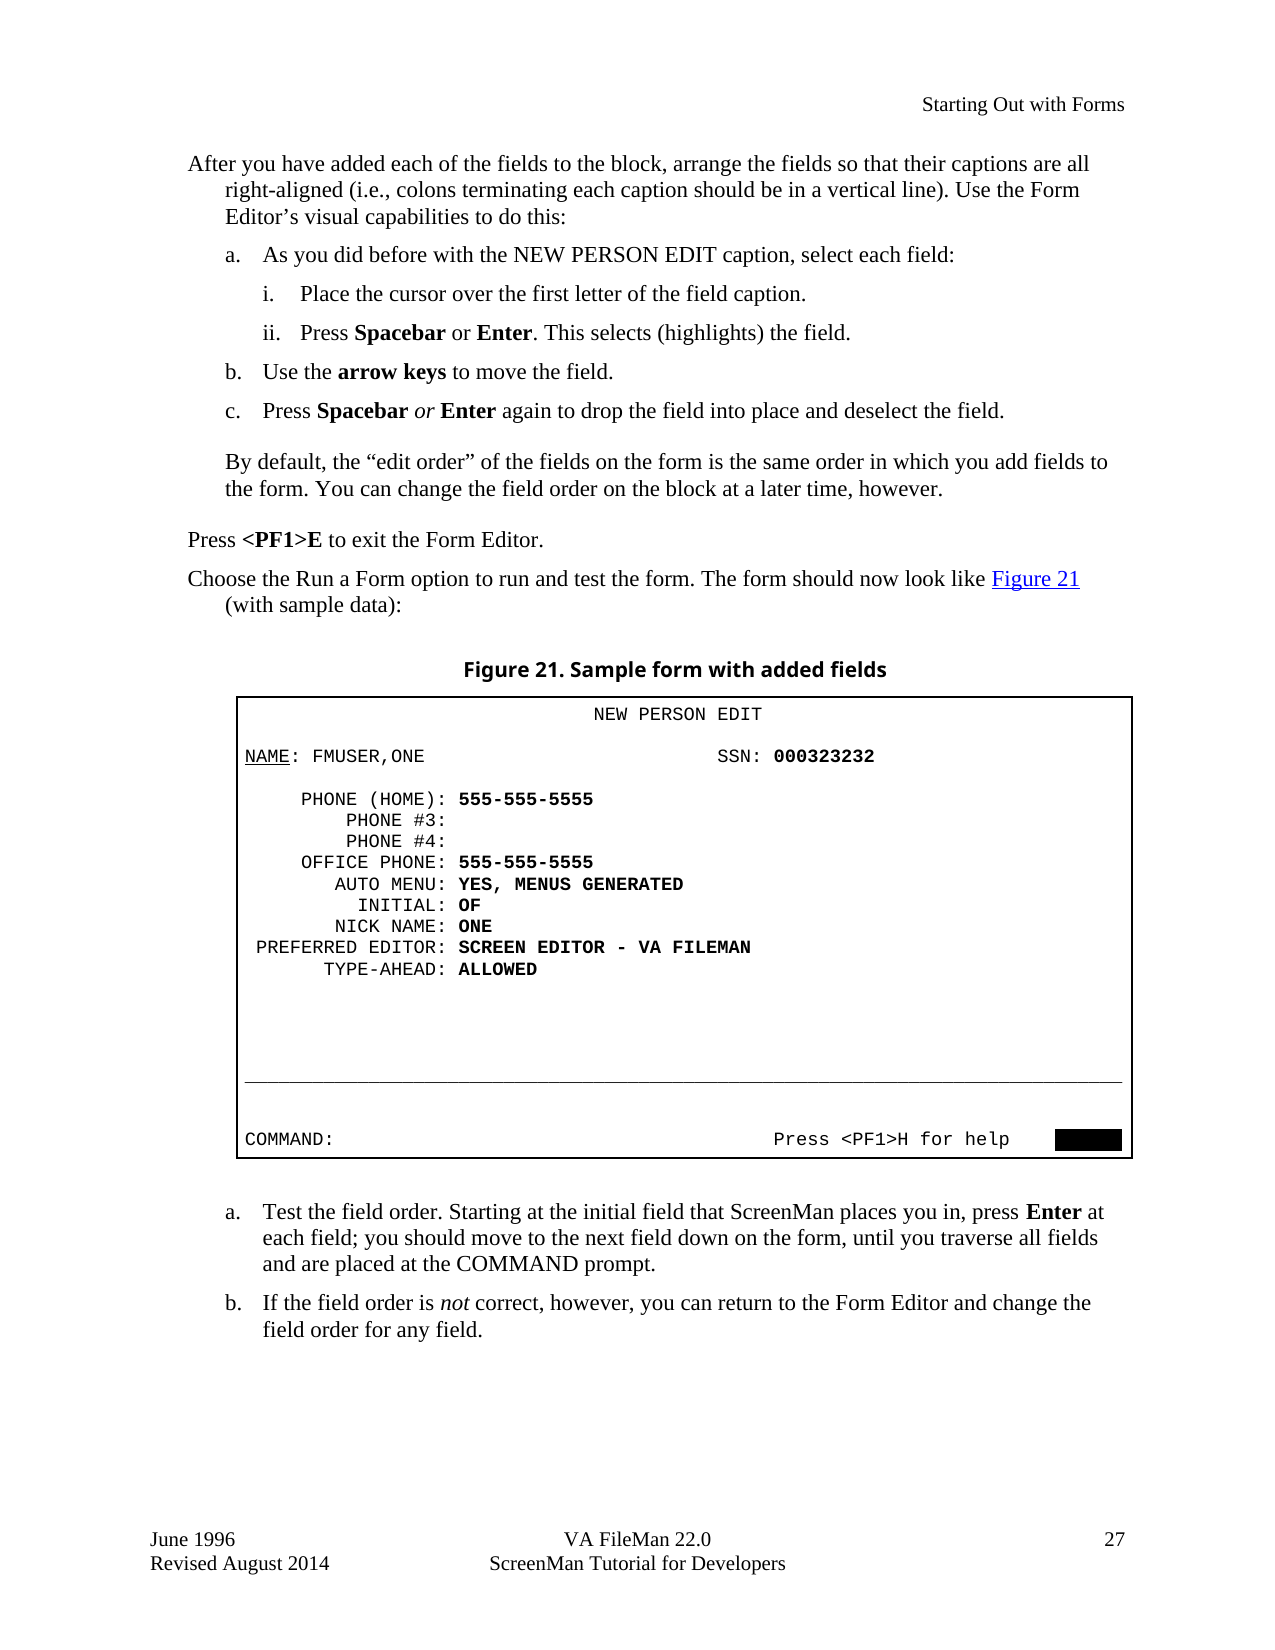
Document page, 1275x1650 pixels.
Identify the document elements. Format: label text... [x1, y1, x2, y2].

list Place the cursor over the first letter of the field caption. [262, 280, 1125, 307]
list Test the field order. Starting at the initial field that ScreenMan places you in, press Enter at each field; you should move to the next field down on the form, until you traverse all fields and are placed at the COMMAND prompt. [225, 1198, 1125, 1277]
text NEW PERSON EDIT [238, 698, 1131, 726]
text AUTO MENU: YES, MENUS GENERATED [238, 866, 1131, 887]
list After you have added each of the fields to the block, arrange the fields so that their captions are all right-aligned (i.e., colons terminating each caption should be in a vertical line). Use the Form Editor’s visual capabilities to do this: [187, 150, 1125, 229]
text OFFICE PHONE: 555-555-5555 [238, 845, 1131, 866]
text TYPE-AHEAD: ALLOWED [238, 951, 1131, 981]
text PHONE #4: [238, 823, 1131, 845]
text Figure 21. Sample form with added fields [225, 655, 1125, 683]
text NAME: FMUSER,ONE SSN: 000323232 [238, 738, 1131, 768]
text ______________________________________________________________________________ [238, 1057, 1131, 1087]
list As you did before with the NEW PERSON EDIT caption, select each field: [225, 242, 1125, 268]
list If the field order is not correct, however, you can return to the Form Editor and change the field order for any field. [225, 1289, 1125, 1342]
text PHONE (HOME): 555-555-5555 [238, 781, 1131, 802]
text PREFERRED EDITOR: SCREEN EDITOR - VA FILEMAN [238, 930, 1131, 951]
text COMMAND: Press <PF1>H for help Insert [238, 1121, 1131, 1157]
list Press <PF1>E to exit the Form Editor. [187, 526, 1125, 552]
text PHONE #3: [238, 802, 1131, 823]
text INITIAL: OF [238, 887, 1131, 908]
list Press Spacebar or Enter. This selects (highlights) the field. [262, 319, 1125, 346]
list Press Spacebar or Enter again to drop the field into place and deselect the field. [225, 397, 1125, 423]
text NICK NAME: ONE [238, 908, 1131, 930]
list Choose the Run a Form option to run and test the form. The form should now look like Figure 21 (with sample data): [187, 565, 1125, 618]
list Use the arrow keys to move the field. [225, 358, 1125, 384]
text By default, the “edit order” of the fields on the form is the same order in which you add fields to the form. You can change the field order on the block at a later time, however. [225, 448, 1125, 501]
